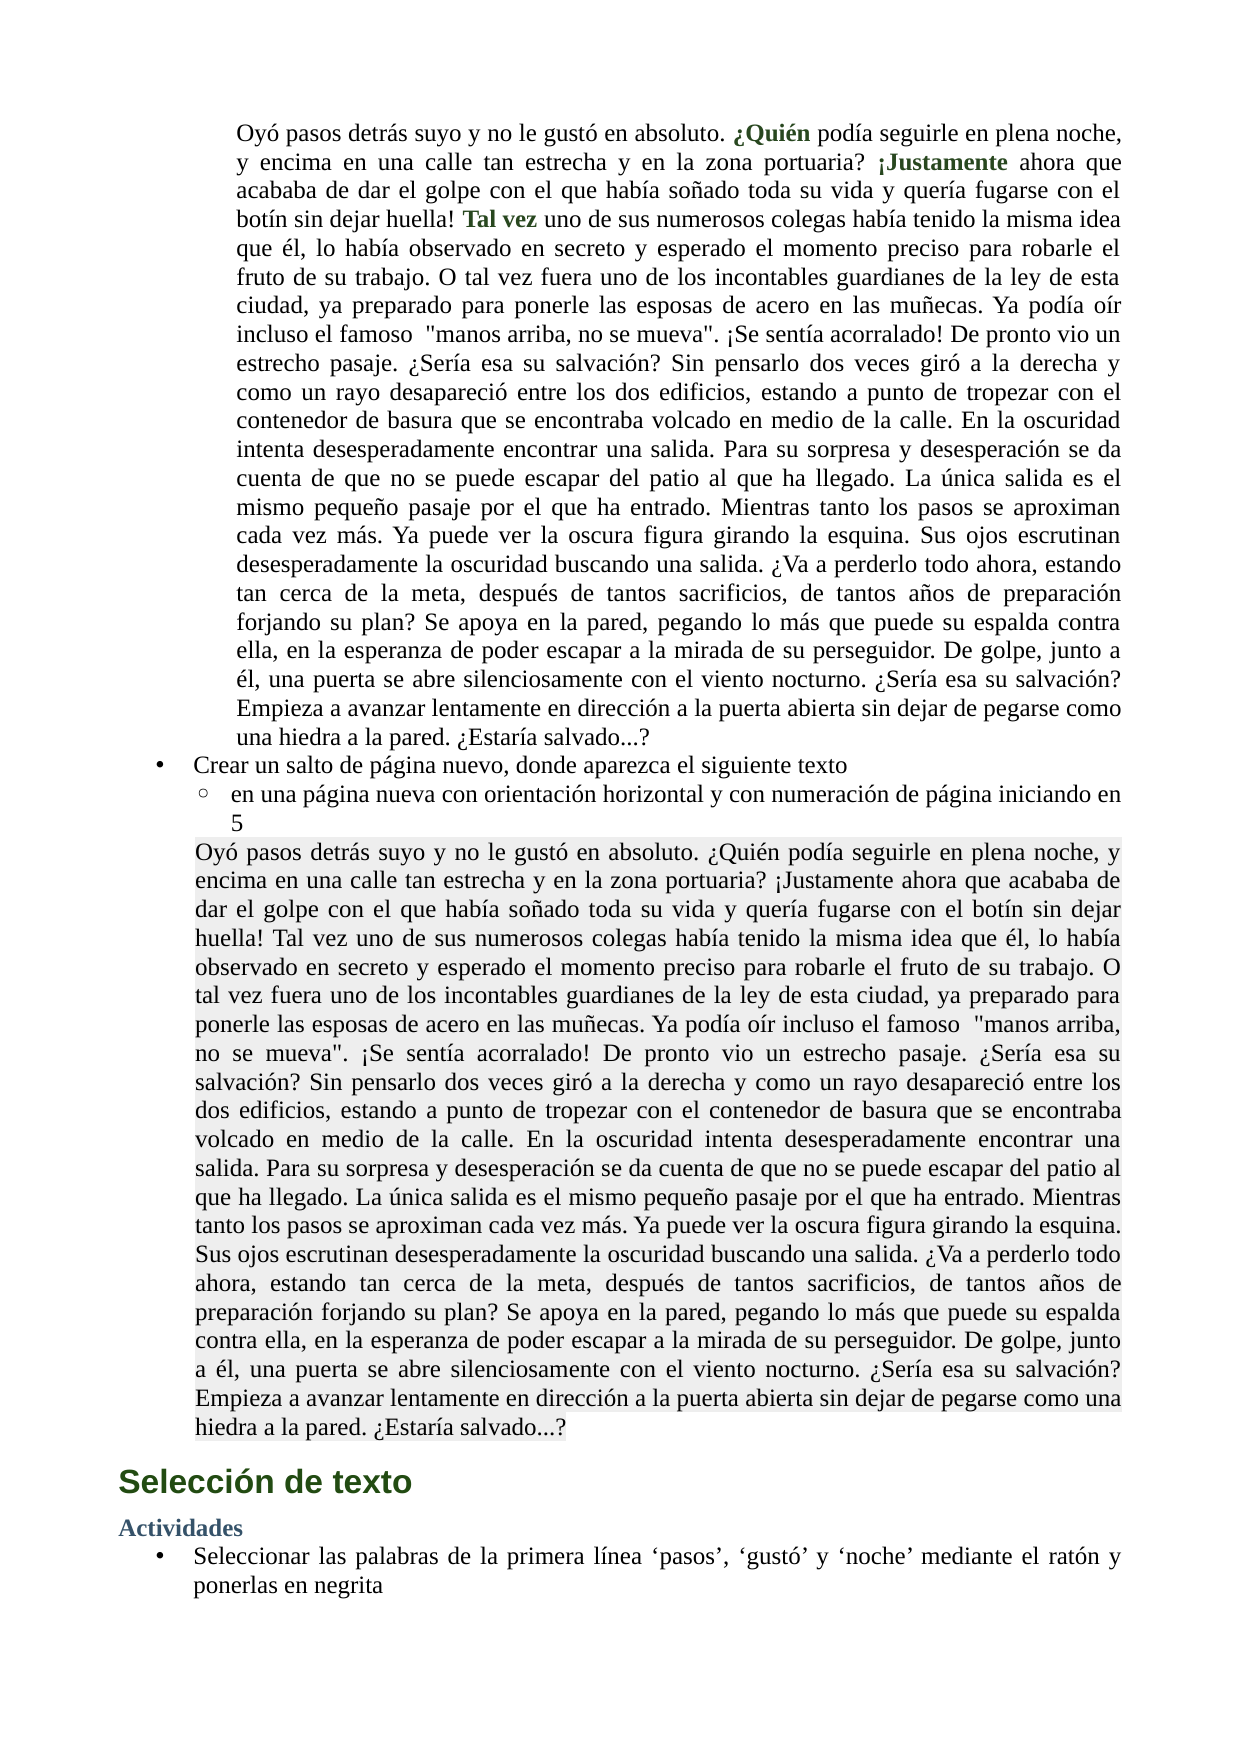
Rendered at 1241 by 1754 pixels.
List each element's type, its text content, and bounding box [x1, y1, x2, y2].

text Oyó pasos detrás suyo y no le gustó en absoluto. ¿Quién podía seguirle en plena noche, y encima en una calle tan estrecha y en la zona portuaria? ¡Justamente ahora que acababa de dar el golpe con el que había soñado toda su vida y quería fugarse con el botín sin dejar huella! Tal vez uno de sus numerosos colegas había tenido la misma idea que él, lo había observado en secreto y esperado el momento preciso para robarle el fruto de su trabajo. O tal vez fuera uno de los incontables guardianes de la ley de esta ciudad, ya preparado para ponerle las esposas de acero en las muñecas. Ya podía oír incluso el famoso "manos arriba, no se mueva". ¡Se sentía acorralado! De pronto vio un estrecho pasaje. ¿Sería esa su salvación? Sin pensarlo dos veces giró a la derecha y como un rayo desapareció entre los dos edificios, estando a punto de tropezar con el contenedor de basura que se encontraba volcado en medio de la calle. En la oscuridad intenta desesperadamente encontrar una salida. Para su sorpresa y desesperación se da cuenta de que no se puede escapar del patio al que ha llegado. La única salida es el mismo pequeño pasaje por el que ha entrado. Mientras tanto los pasos se aproximan cada vez más. Ya puede ver la oscura figura girando la esquina. Sus ojos escrutinan desesperadamente la oscuridad buscando una salida. ¿Va a perderlo todo ahora, estando tan cerca de la meta, después de tantos sacrificios, de tantos años de preparación forjando su plan? Se apoya en la pared, pegando lo más que puede su espalda contra ella, en la esperanza de poder escapar a la mirada de su perseguidor. De golpe, junto a él, una puerta se abre silenciosamente con el viento nocturno. ¿Sería esa su salvación? Empieza a avanzar lentamente en dirección a la puerta abierta sin dejar de pegarse como una hiedra a la pared. ¿Estaría salvado...? [236, 118, 1122, 751]
text Actividades [118, 1513, 1122, 1541]
list Crear un salto de página nuevo, donde aparezca el siguiente texto [156, 751, 1122, 779]
list en una página nueva con orientación horizontal y con numeración de página iniciando en 5 [193, 779, 1122, 837]
subtitle Selección de texto [118, 1461, 1122, 1500]
list Seleccionar las palabras de la primera línea ‘pasos’, ‘gustó’ y ‘noche’ mediante el ratón y ponerlas en negrita [156, 1541, 1122, 1599]
text Oyó pasos detrás suyo y no le gustó en absoluto. ¿Quién podía seguirle en plena noche, y encima en una calle tan estrecha y en la zona portuaria? ¡Justamente ahora que acababa de dar el golpe con el que había soñado toda su vida y quería fugarse con el botín sin dejar huella! Tal vez uno de sus numerosos colegas había tenido la misma idea que él, lo había observado en secreto y esperado el momento preciso para robarle el fruto de su trabajo. O tal vez fuera uno de los incontables guardianes de la ley de esta ciudad, ya preparado para ponerle las esposas de acero en las muñecas. Ya podía oír incluso el famoso "manos arriba, no se mueva". ¡Se sentía acorralado! De pronto vio un estrecho pasaje. ¿Sería esa su salvación? Sin pensarlo dos veces giró a la derecha y como un rayo desapareció entre los dos edificios, estando a punto de tropezar con el contenedor de basura que se encontraba volcado en medio de la calle. En la oscuridad intenta desesperadamente encontrar una salida. Para su sorpresa y desesperación se da cuenta de que no se puede escapar del patio al que ha llegado. La única salida es el mismo pequeño pasaje por el que ha entrado. Mientras tanto los pasos se aproximan cada vez más. Ya puede ver la oscura figura girando la esquina. Sus ojos escrutinan desesperadamente la oscuridad buscando una salida. ¿Va a perderlo todo ahora, estando tan cerca de la meta, después de tantos sacrificios, de tantos años de preparación forjando su plan? Se apoya en la pared, pegando lo más que puede su espalda contra ella, en la esperanza de poder escapar a la mirada de su perseguidor. De golpe, junto a él, una puerta se abre silenciosamente con el viento nocturno. ¿Sería esa su salvación? Empieza a avanzar lentamente en dirección a la puerta abierta sin dejar de pegarse como una hiedra a la pared. ¿Estaría salvado...? [195, 837, 1122, 1441]
